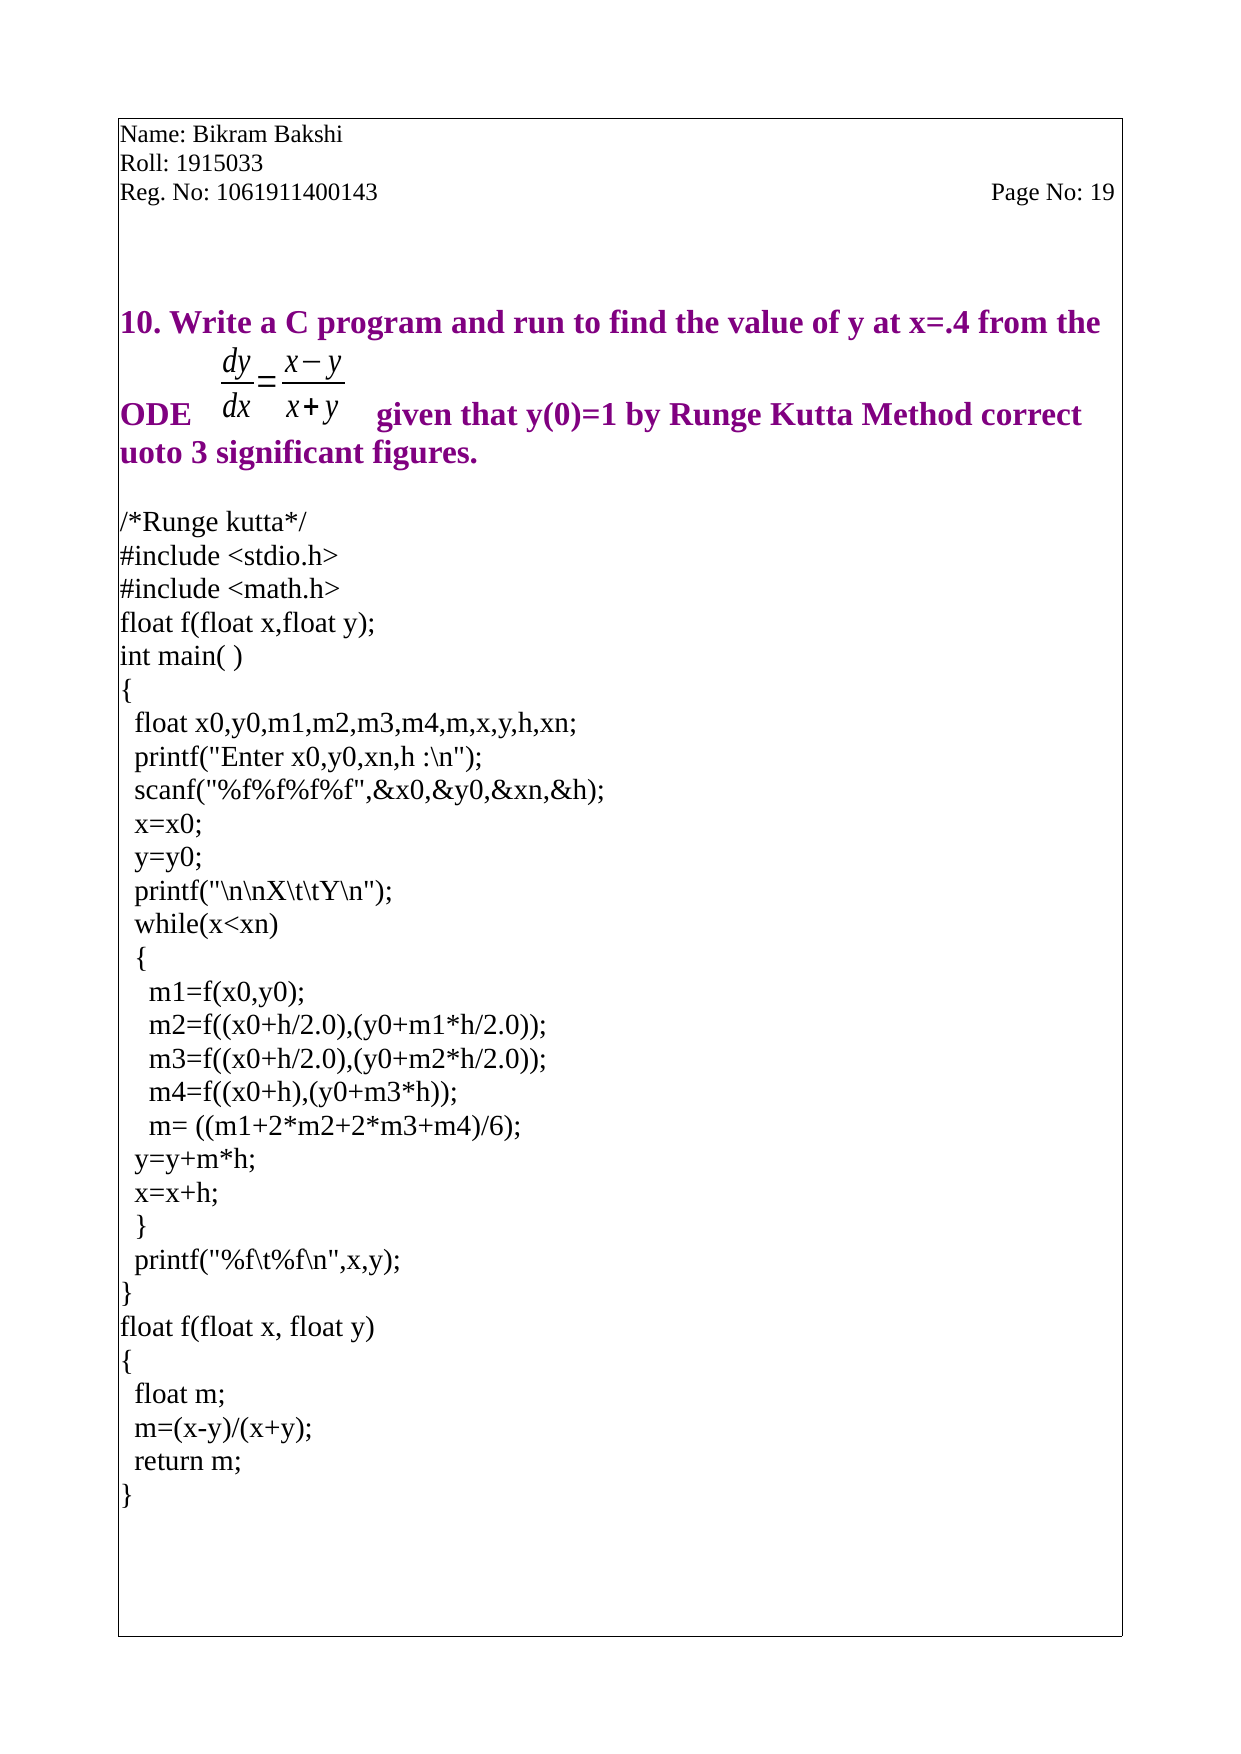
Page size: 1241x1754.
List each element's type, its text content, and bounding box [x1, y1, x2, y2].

text } [119, 1208, 1121, 1242]
text y=y0; [119, 839, 1121, 873]
text float x0,y0,m1,m2,m3,m4,m,x,y,h,xn; [119, 705, 1121, 739]
text return m; [119, 1443, 1121, 1477]
text } [119, 1477, 1121, 1510]
text x=x+h; [119, 1175, 1121, 1208]
text { [119, 1343, 1121, 1376]
text float m; [119, 1376, 1121, 1410]
text { [119, 940, 1121, 974]
text x=x0; [119, 806, 1121, 839]
text m= ((m1+2*m2+2*m3+m4)/6); [119, 1108, 1121, 1141]
text } [119, 1276, 1121, 1309]
text 10. Write a C program and run to find the value of y at x=.4 from the ODE given that y(0)=1 by Runge Kutta Method correct uoto 3 significant figures. [119, 302, 1121, 471]
text m1=f(x0,y0); [119, 974, 1121, 1007]
text m2=f((x0+h/2.0),(y0+m1*h/2.0)); [119, 1007, 1121, 1041]
text m4=f((x0+h),(y0+m3*h)); [119, 1074, 1121, 1108]
text scanf("%f%f%f%f",&x0,&y0,&xn,&h); [119, 772, 1121, 806]
text float f(float x, float y) [119, 1309, 1121, 1343]
text while(x<xn) [119, 907, 1121, 940]
text printf("Enter x0,y0,xn,h :\n"); [119, 739, 1121, 772]
text { [119, 672, 1121, 705]
text printf("%f\t%f\n",x,y); [119, 1242, 1121, 1276]
text #include <stdio.h> [119, 538, 1121, 571]
text #include <math.h> [119, 571, 1121, 605]
text m=(x-y)/(x+y); [119, 1410, 1121, 1443]
text y=y+m*h; [119, 1141, 1121, 1175]
text printf("\n\nX\t\tY\n"); [119, 873, 1121, 907]
text m3=f((x0+h/2.0),(y0+m2*h/2.0)); [119, 1041, 1121, 1074]
text /*Runge kutta*/ [119, 504, 1121, 538]
text float f(float x,float y); [119, 605, 1121, 638]
text int main( ) [119, 638, 1121, 672]
